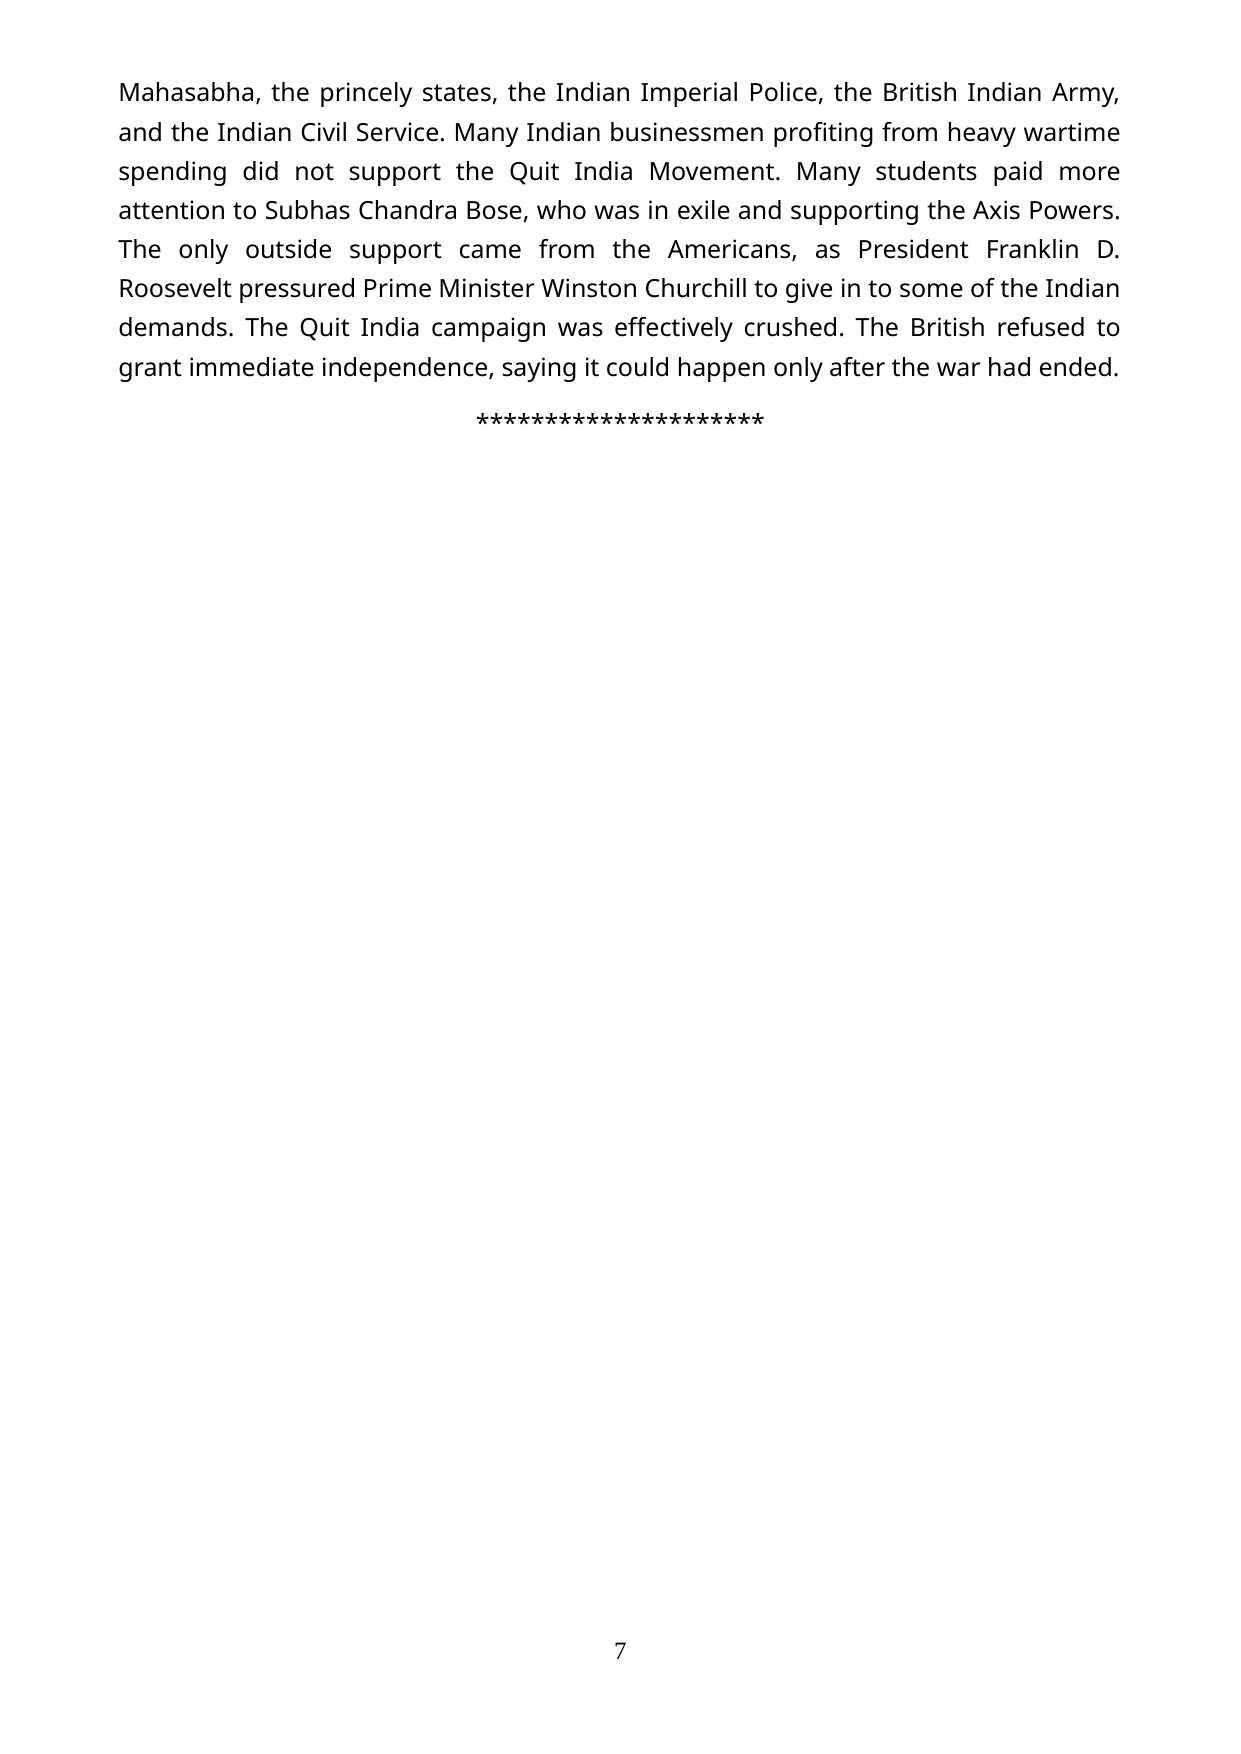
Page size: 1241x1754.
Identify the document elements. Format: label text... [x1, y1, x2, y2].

text Mahasabha, the princely states, the Indian Imperial Police, the British Indian Army, and the Indian Civil Service. Many Indian businessmen profiting from heavy wartime spending did not support the Quit India Movement. Many students paid more attention to Subhas Chandra Bose, who was in exile and supporting the Axis Powers. The only outside support came from the Americans, as President Franklin D. Roosevelt pressured Prime Minister Winston Churchill to give in to some of the Indian demands. The Quit India campaign was effectively crushed. The British refused to grant immediate independence, saying it could happen only after the war had ended. [118, 75, 1122, 383]
text ********************* [118, 406, 1122, 440]
